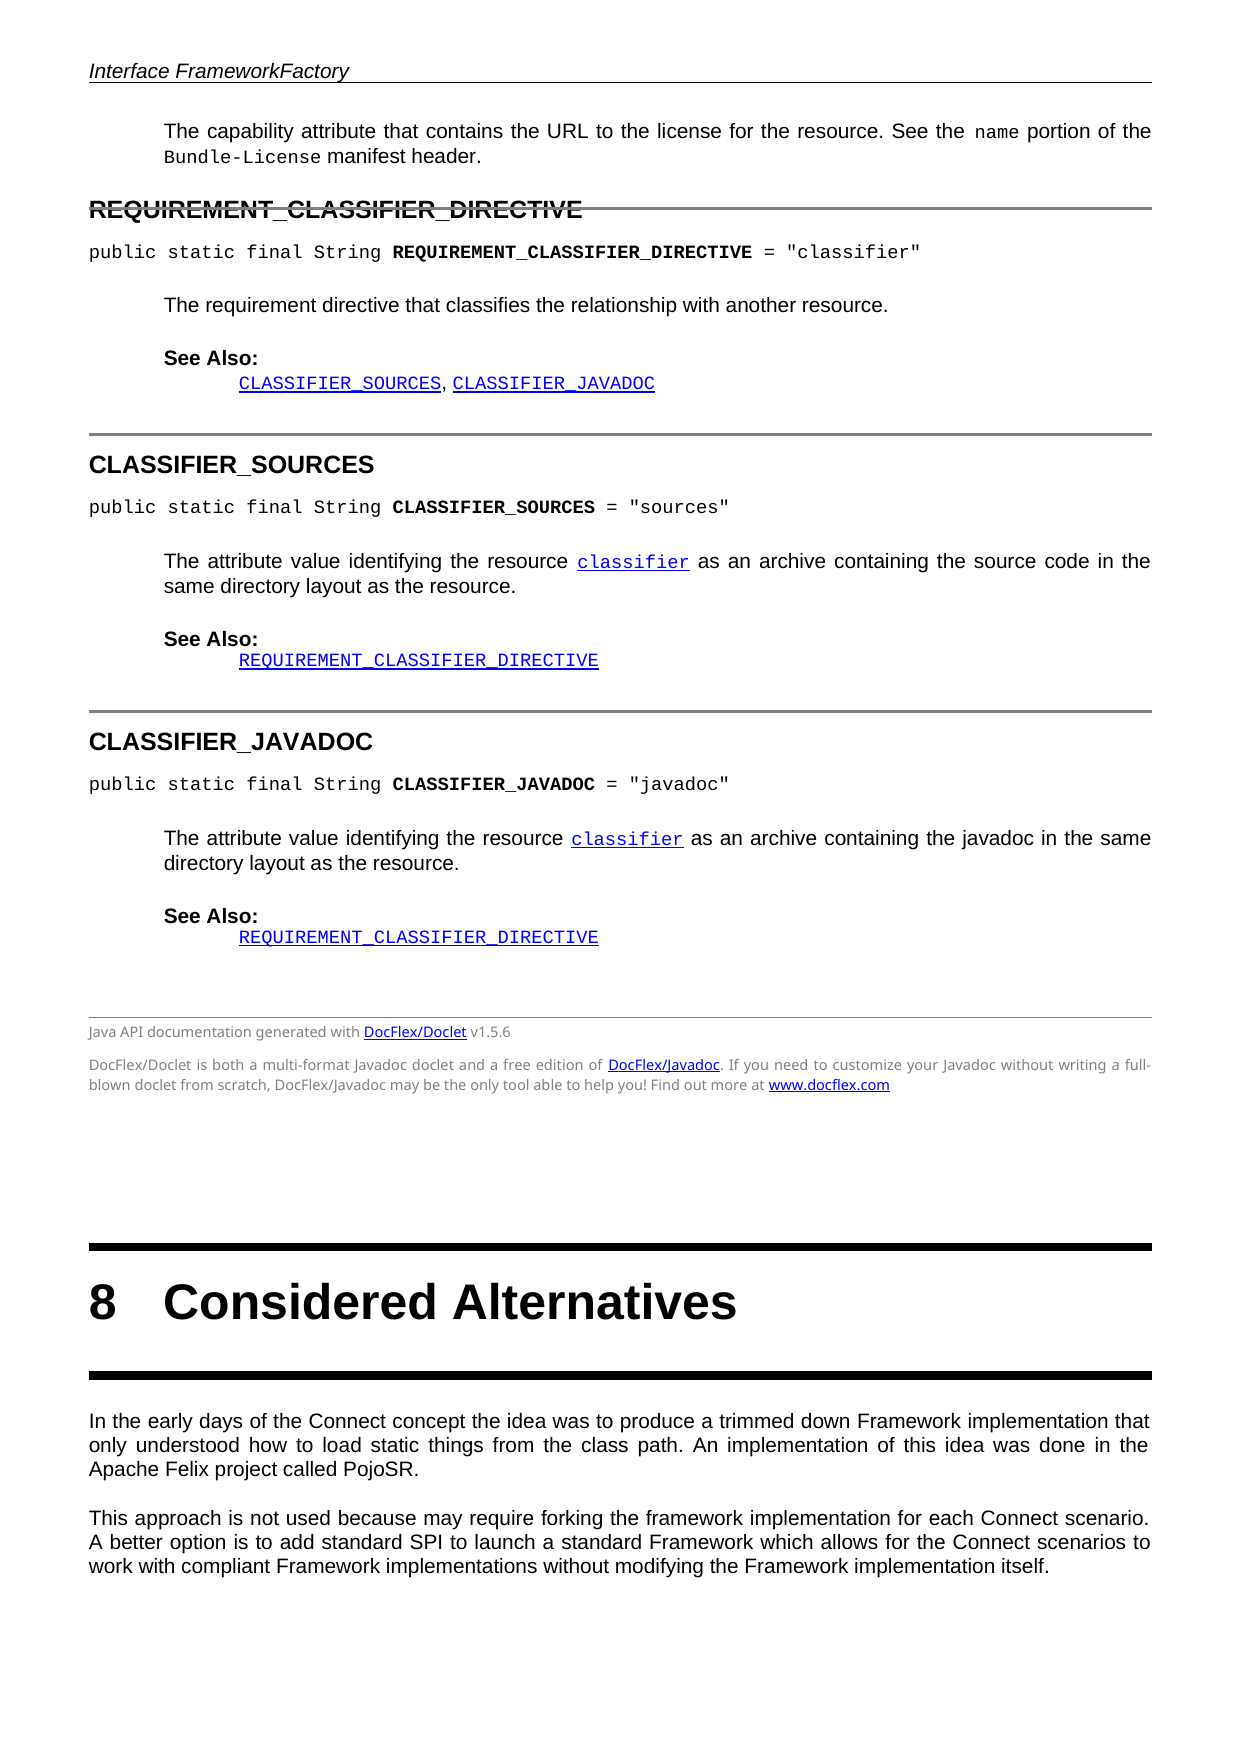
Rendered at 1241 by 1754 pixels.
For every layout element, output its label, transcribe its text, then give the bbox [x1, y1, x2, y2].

text The capability attribute that contains the URL to the license for the resource. See the name portion of the Bundle-License manifest header. [163, 118, 1152, 169]
text See Also: [163, 904, 1152, 928]
subtitle Considered Alternatives [88, 1244, 1152, 1380]
text See Also: [163, 346, 1152, 370]
text See Also: [163, 627, 1152, 651]
text The attribute value identifying the resource classifier as an archive containing the source code in the same directory layout as the resource. [163, 549, 1152, 598]
text This approach is not used because may require forking the framework implementation for each Connect scenario. A better option is to add standard SPI to launch a standard Framework which allows for the Connect scenarios to work with compliant Framework implementations without modifying the Framework implementation itself. [88, 1506, 1152, 1578]
text public static final String REQUIREMENT_CLASSIFIER_DIRECTIVE = "classifier" [88, 243, 1152, 264]
text REQUIREMENT_CLASSIFIER_DIRECTIVE [238, 928, 1152, 949]
text public static final String CLASSIFIER_JAVADOC = "javadoc" [88, 775, 1152, 796]
text DocFlex/Doclet is both a multi-format Javadoc doclet and a free edition of DocFlex/Javadoc. If you need to customize your Javadoc without writing a full-blown doclet from scratch, DocFlex/Javadoc may be the only tool able to help you! Find out more at www.docflex.com [88, 1054, 1152, 1094]
text The requirement directive that classifies the relationship with another resource. [163, 293, 1152, 317]
text CLASSIFIER_SOURCES, CLASSIFIER_JAVADOC [238, 370, 1152, 395]
text REQUIREMENT_CLASSIFIER_DIRECTIVE [238, 651, 1152, 672]
text In the early days of the Connect concept the idea was to produce a trimmed down Framework implementation that only understood how to load static things from the class path. An implementation of this idea was done in the Apache Felix project called PojoSR. [88, 1409, 1152, 1481]
text The attribute value identifying the resource classifier as an archive containing the javadoc in the same directory layout as the resource. [163, 826, 1152, 875]
text public static final String CLASSIFIER_SOURCES = "sources" [88, 498, 1152, 519]
text Java API documentation generated with DocFlex/Doclet v1.5.6 [88, 1018, 1152, 1042]
